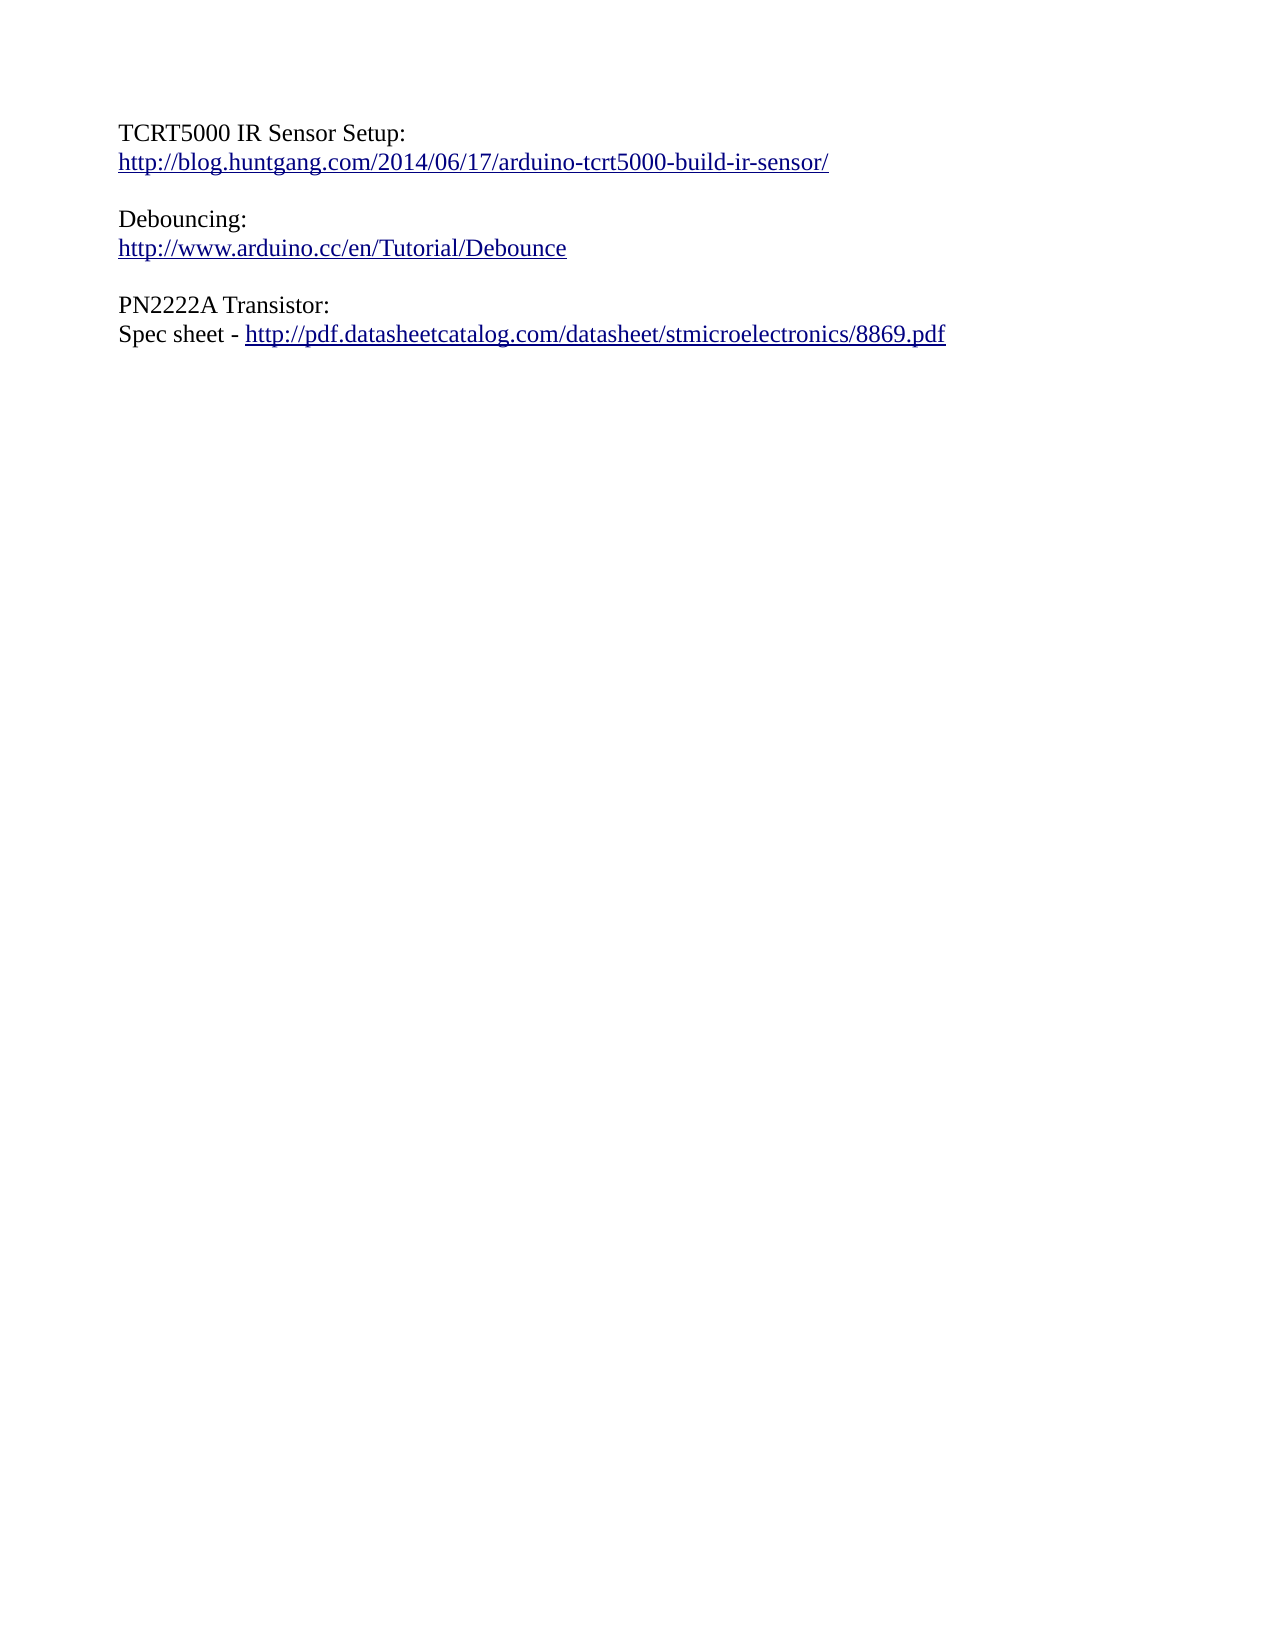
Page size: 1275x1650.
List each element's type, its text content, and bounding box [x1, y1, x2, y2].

text Debouncing: [118, 204, 1157, 233]
text http://www.arduino.cc/en/Tutorial/Debounce [118, 233, 1157, 262]
text Spec sheet - http://pdf.datasheetcatalog.com/datasheet/stmicroelectronics/8869.pdf [118, 319, 1157, 348]
text TCRT5000 IR Sensor Setup: [118, 118, 1157, 147]
text http://blog.huntgang.com/2014/06/17/arduino-tcrt5000-build-ir-sensor/ [118, 147, 1157, 176]
text PN2222A Transistor: [118, 291, 1157, 319]
